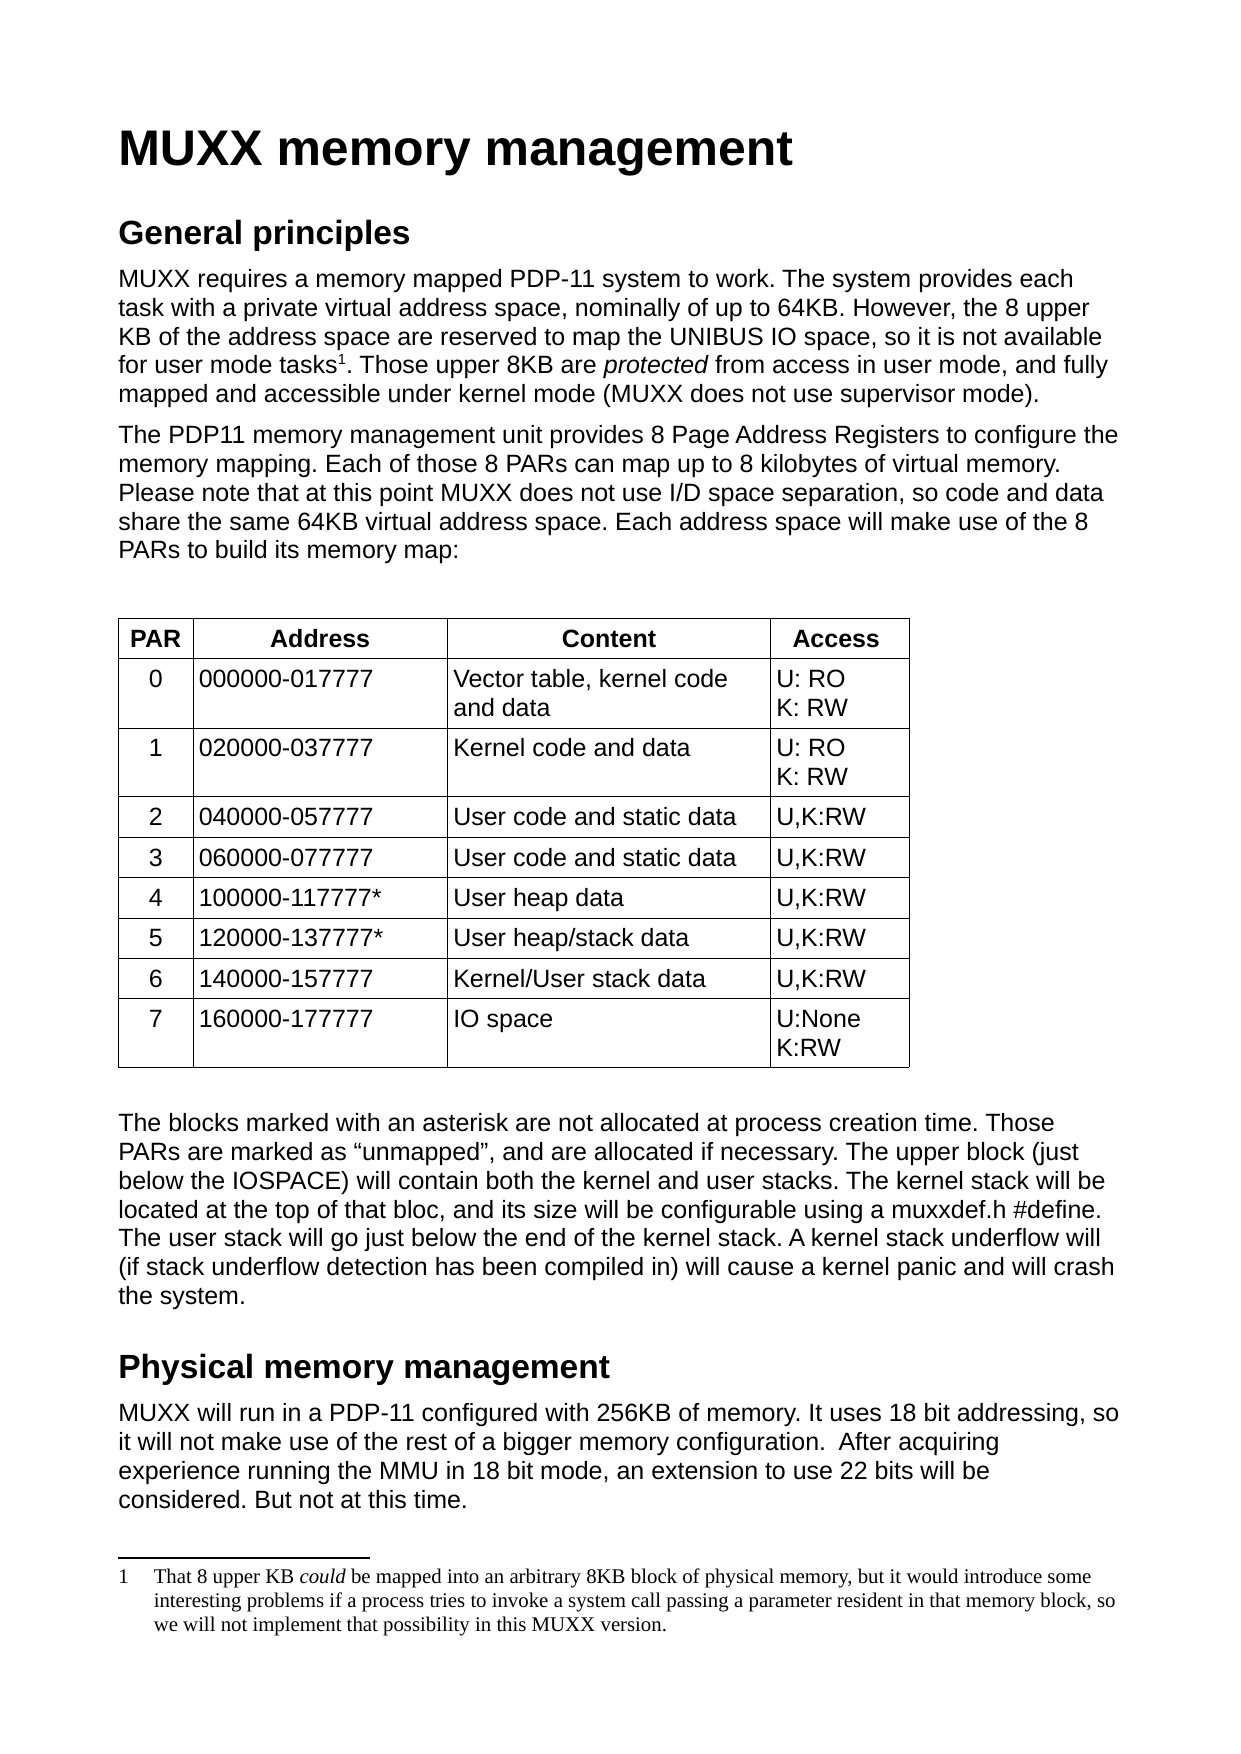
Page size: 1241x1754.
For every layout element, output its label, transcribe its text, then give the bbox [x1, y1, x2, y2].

table_cell 4 [119, 878, 193, 917]
table_cell IO space [448, 999, 770, 1067]
table_cell 100000-117777* [194, 878, 447, 917]
table_cell U,K:RW [771, 797, 909, 837]
table_cell 020000-037777 [194, 729, 447, 796]
table_cell 140000-157777 [194, 959, 447, 998]
table_cell U,K:RW [771, 838, 909, 877]
table_cell Kernel/User stack data [448, 959, 770, 998]
table_cell 040000-057777 [194, 797, 447, 837]
table_cell 160000-177777 [194, 999, 447, 1067]
table_cell U: RO K: RW [771, 729, 909, 796]
table_cell 060000-077777 [194, 838, 447, 877]
table_cell 5 [119, 919, 193, 958]
table_cell User heap/stack data [448, 919, 770, 958]
table_cell U,K:RW [771, 919, 909, 958]
table_cell U,K:RW [771, 959, 909, 998]
table_cell 0 [119, 659, 193, 727]
table_header Address [194, 619, 447, 658]
table_cell 1 [119, 729, 193, 796]
text The PDP11 memory management unit provides 8 Page Address Registers to configure the memory mapping. Each of those 8 PARs can map up to 8 kilobytes of virtual memory. Please note that at this point MUXX does not use I/D space separation, so code and data share the same 64KB virtual address space. Each address space will make use of the 8 PARs to build its memory map: [118, 421, 1122, 564]
table_header Access [771, 619, 909, 658]
text MUXX memory management [118, 118, 1122, 176]
subtitle Physical memory management [118, 1347, 1122, 1386]
table_cell User heap data [448, 878, 770, 917]
table_cell 120000-137777* [194, 919, 447, 958]
table_cell 6 [119, 959, 193, 998]
table_cell User code and static data [448, 838, 770, 877]
text MUXX will run in a PDP-11 configured with 256KB of memory. It uses 18 bit addressing, so it will not make use of the rest of a bigger memory configuration. After acquiring experience running the MMU in 18 bit mode, an extension to use 22 bits will be considered. But not at this time. [118, 1398, 1122, 1513]
table_cell Kernel code and data [448, 729, 770, 796]
subtitle General principles [118, 213, 1122, 252]
table_cell 7 [119, 999, 193, 1067]
text The blocks marked with an asterisk are not allocated at process creation time. Those PARs are marked as “unmapped”, and are allocated if necessary. The upper block (just below the IOSPACE) will contain both the kernel and user stacks. The kernel stack will be located at the top of that bloc, and its size will be configurable using a muxxdef.h #define. The user stack will go just below the end of the kernel stack. A kernel stack underflow will (if stack underflow detection has been compiled in) will cause a kernel panic and will crash the system. [118, 1108, 1122, 1310]
text That 8 upper KB could be mapped into an arbitrary 8KB block of physical memory, but it would introduce some interesting problems if a process tries to invoke a system call passing a parameter resident in that memory block, so we will not implement that possibility in this MUXX version. [118, 1564, 1122, 1636]
table_header PAR [119, 619, 193, 658]
table_cell U,K:RW [771, 878, 909, 917]
table_cell U:None K:RW [771, 999, 909, 1067]
text MUXX requires a memory mapped PDP-11 system to work. The system provides each task with a private virtual address space, nominally of up to 64KB. However, the 8 upper KB of the address space are reserved to map the UNIBUS IO space, so it is not available for user mode tasks. Those upper 8KB are protected from access in user mode, and fully mapped and accessible under kernel mode (MUXX does not use supervisor mode). [118, 264, 1122, 408]
table_cell U: RO K: RW [771, 659, 909, 727]
table_header Content [448, 619, 770, 658]
table_cell 000000-017777 [194, 659, 447, 727]
table_cell 2 [119, 797, 193, 837]
table_cell User code and static data [448, 797, 770, 837]
table_cell Vector table, kernel code and data [448, 659, 770, 727]
table_cell 3 [119, 838, 193, 877]
